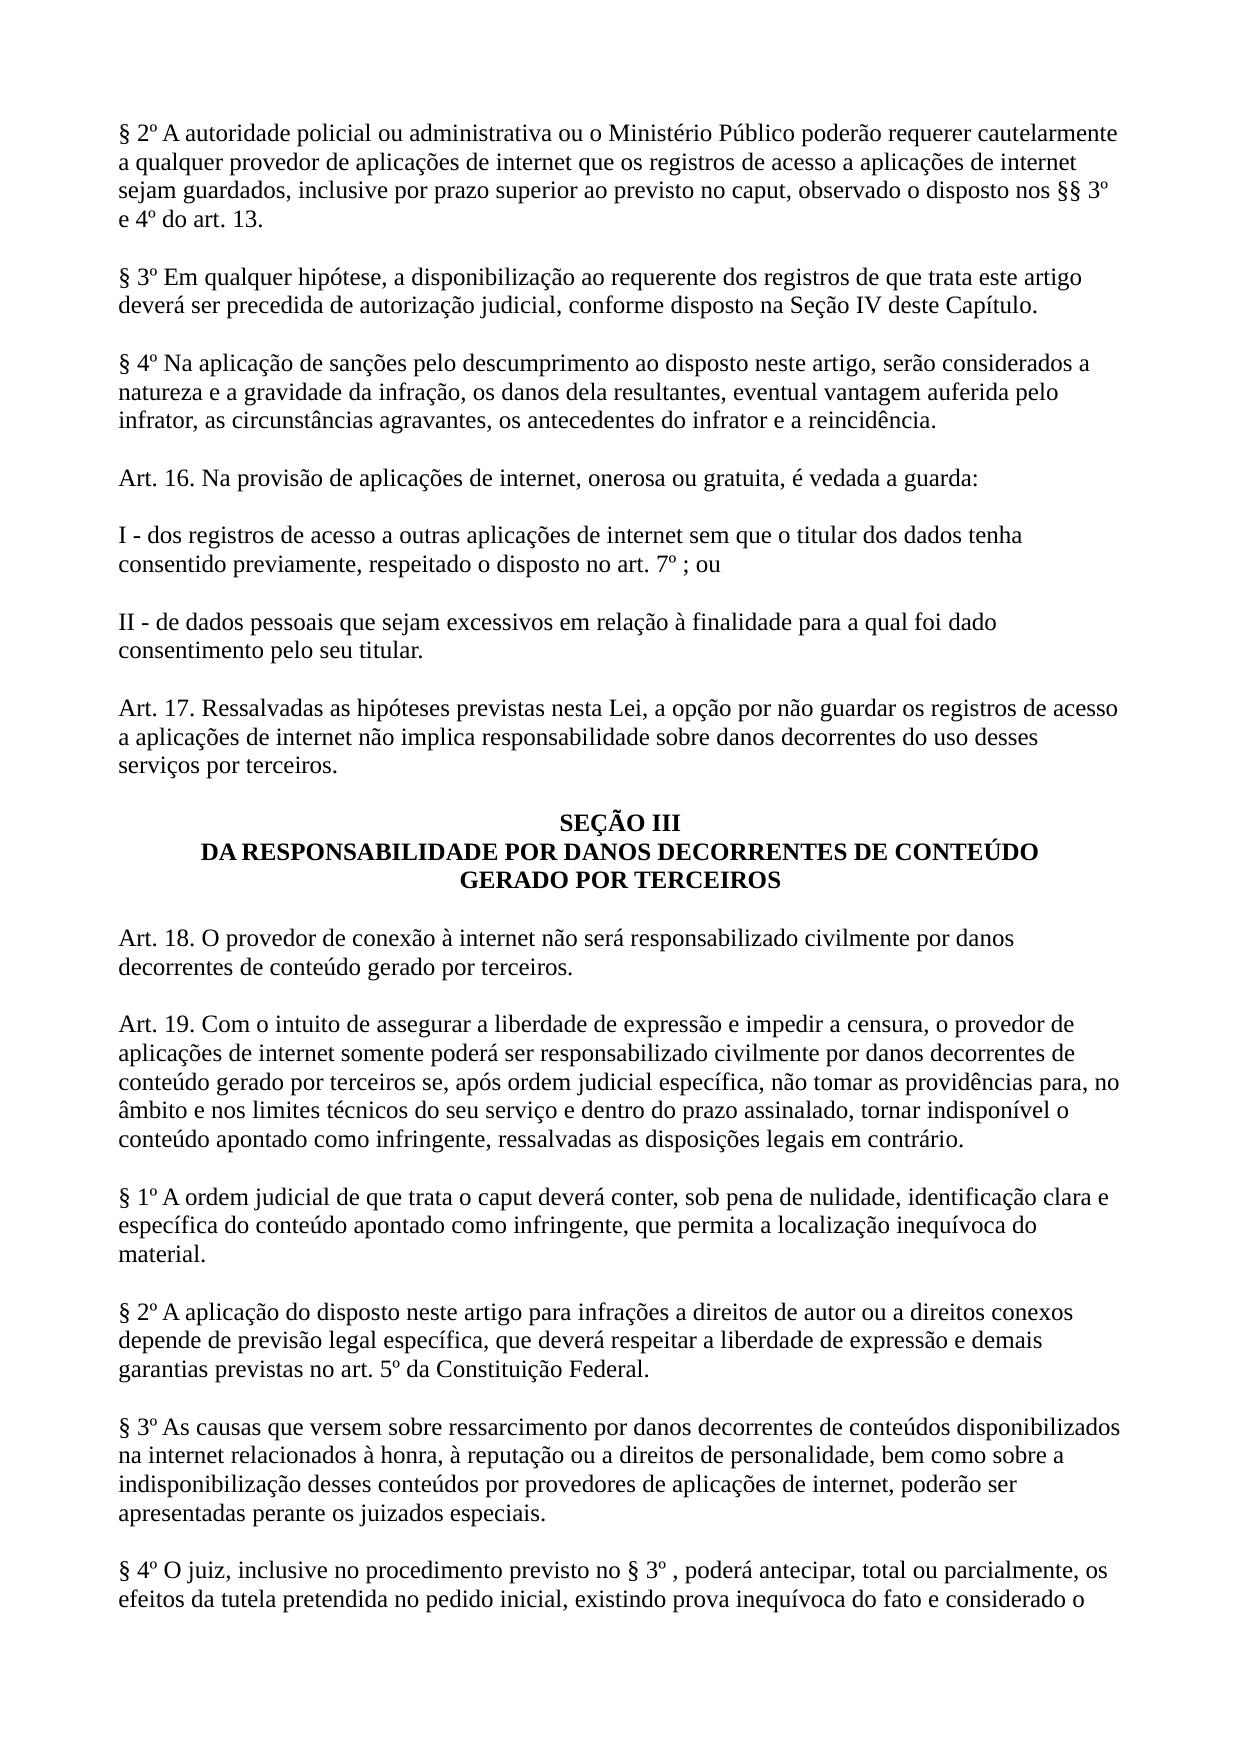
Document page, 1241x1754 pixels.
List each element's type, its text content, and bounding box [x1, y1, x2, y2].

text Art. 18. O provedor de conexão à internet não será responsabilizado civilmente por danos decorrentes de conteúdo gerado por terceiros. [118, 923, 1122, 981]
text § 4º O juiz, inclusive no procedimento previsto no § 3º , poderá antecipar, total ou parcialmente, os efeitos da tutela pretendida no pedido inicial, existindo prova inequívoca do fato e considerado o [118, 1556, 1122, 1613]
text § 2º A autoridade policial ou administrativa ou o Ministério Público poderão requerer cautelarmente a qualquer provedor de aplicações de internet que os registros de acesso a aplicações de internet sejam guardados, inclusive por prazo superior ao previsto no caput, observado o disposto nos §§ 3º e 4º do art. 13. [118, 118, 1122, 233]
text Art. 17. Ressalvadas as hipóteses previstas nesta Lei, a opção por não guardar os registros de acesso a aplicações de internet não implica responsabilidade sobre danos decorrentes do uso desses serviços por terceiros. [118, 693, 1122, 779]
text § 4º Na aplicação de sanções pelo descumprimento ao disposto neste artigo, serão considerados a natureza e a gravidade da infração, os danos dela resultantes, eventual vantagem auferida pelo infrator, as circunstâncias agravantes, os antecedentes do infrator e a reincidência. [118, 348, 1122, 434]
text DA RESPONSABILIDADE POR DANOS DECORRENTES DE CONTEÚDO [118, 837, 1122, 866]
text Art. 19. Com o intuito de assegurar a liberdade de expressão e impedir a censura, o provedor de aplicações de internet somente poderá ser responsabilizado civilmente por danos decorrentes de conteúdo gerado por terceiros se, após ordem judicial específica, não tomar as providências para, no âmbito e nos limites técnicos do seu serviço e dentro do prazo assinalado, tornar indisponível o conteúdo apontado como infringente, ressalvadas as disposições legais em contrário. [118, 1009, 1122, 1153]
text II - de dados pessoais que sejam excessivos em relação à finalidade para a qual foi dado consentimento pelo seu titular. [118, 607, 1122, 664]
text § 3º Em qualquer hipótese, a disponibilização ao requerente dos registros de que trata este artigo deverá ser precedida de autorização judicial, conforme disposto na Seção IV deste Capítulo. [118, 262, 1122, 319]
text GERADO POR TERCEIROS [118, 866, 1122, 894]
text § 3º As causas que versem sobre ressarcimento por danos decorrentes de conteúdos disponibilizados na internet relacionados à honra, à reputação ou a direitos de personalidade, bem como sobre a indisponibilização desses conteúdos por provedores de aplicações de internet, poderão ser apresentadas perante os juizados especiais. [118, 1412, 1122, 1527]
text § 2º A aplicação do disposto neste artigo para infrações a direitos de autor ou a direitos conexos depende de previsão legal específica, que deverá respeitar a liberdade de expressão e demais garantias previstas no art. 5º da Constituição Federal. [118, 1297, 1122, 1383]
text § 1º A ordem judicial de que trata o caput deverá conter, sob pena de nulidade, identificação clara e específica do conteúdo apontado como infringente, que permita a localização inequívoca do material. [118, 1182, 1122, 1268]
text SEÇÃO III [118, 808, 1122, 837]
text Art. 16. Na provisão de aplicações de internet, onerosa ou gratuita, é vedada a guarda: [118, 463, 1122, 492]
text I - dos registros de acesso a outras aplicações de internet sem que o titular dos dados tenha consentido previamente, respeitado o disposto no art. 7º ; ou [118, 521, 1122, 578]
